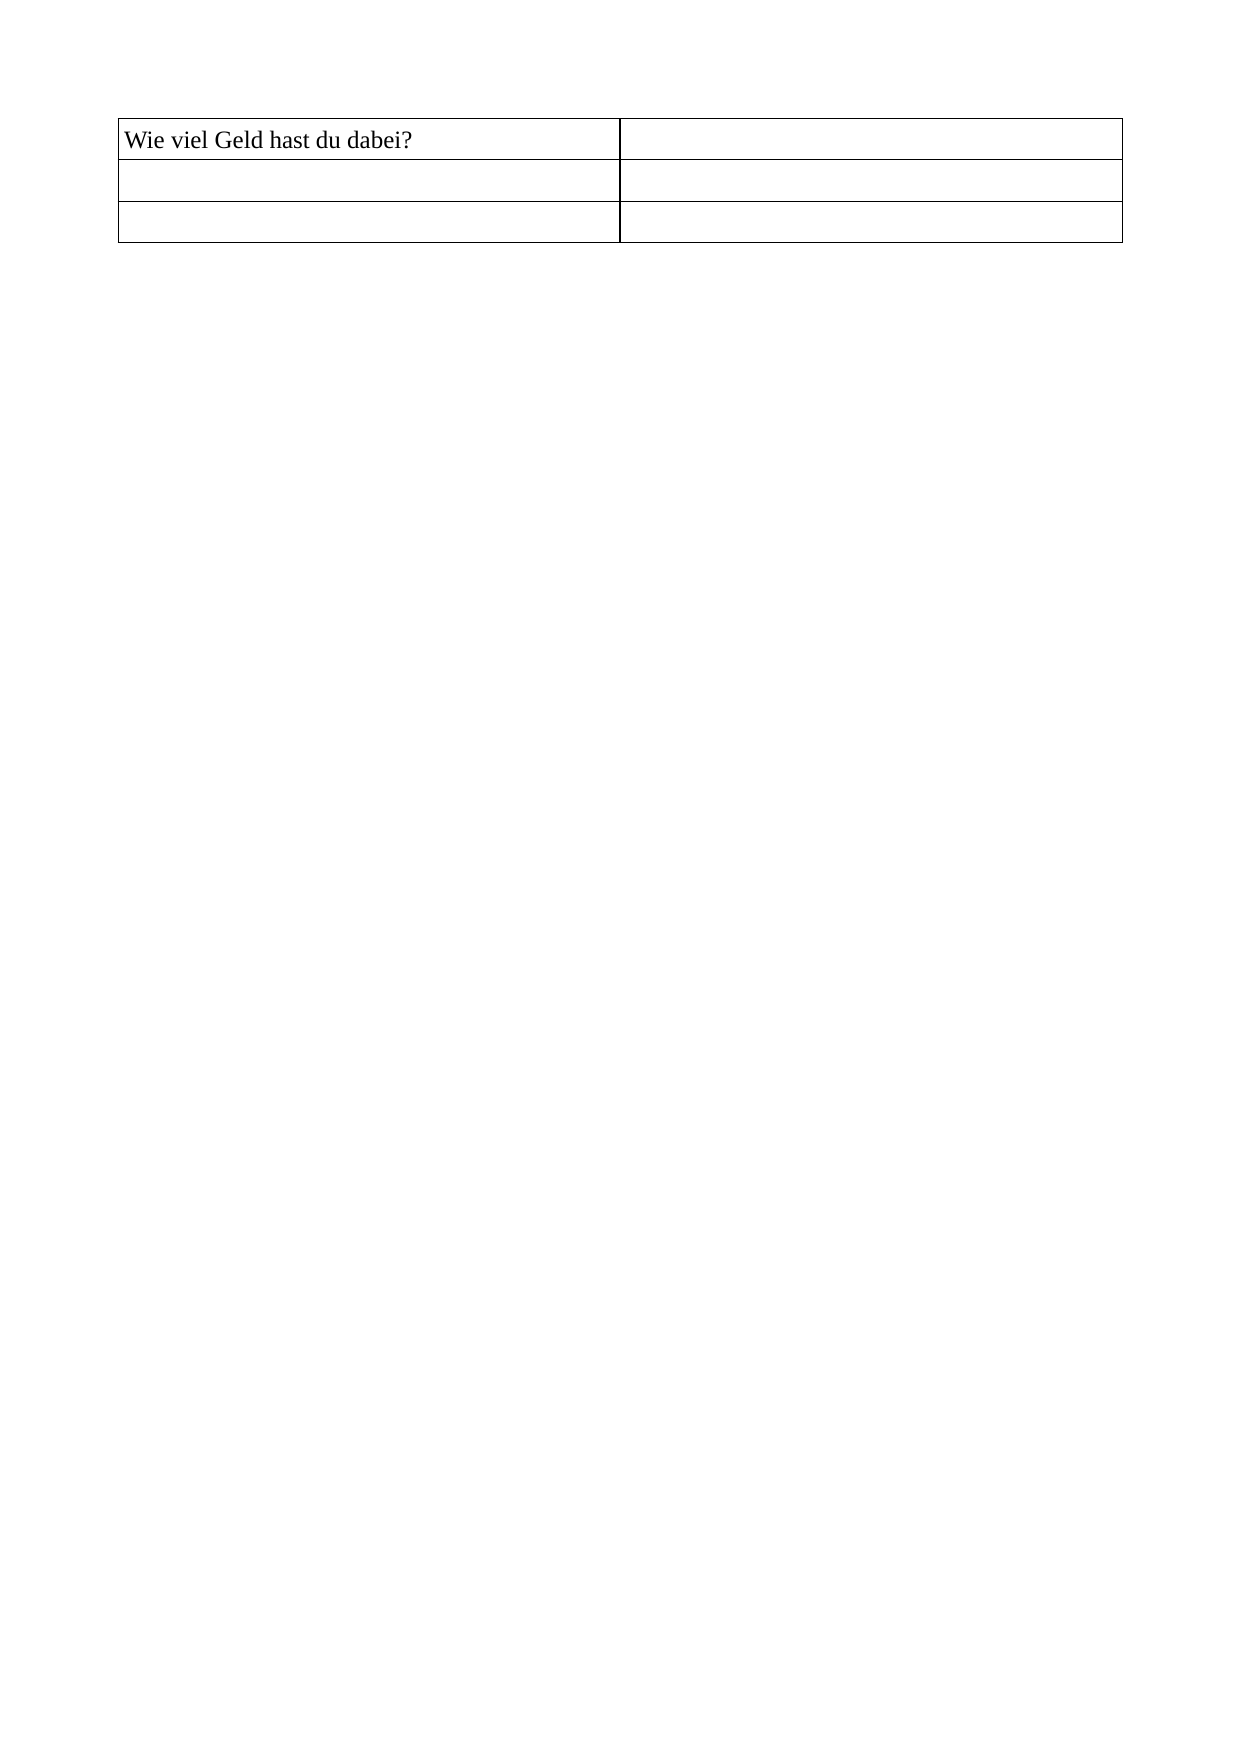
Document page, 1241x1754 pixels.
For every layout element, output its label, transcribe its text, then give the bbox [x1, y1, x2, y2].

table_cell [621, 160, 1122, 201]
table_cell Wie viel Geld hast du dabei? [119, 119, 619, 159]
table_cell [119, 202, 619, 242]
table_cell [621, 202, 1122, 242]
table_cell [621, 119, 1122, 159]
table_cell [119, 160, 619, 201]
